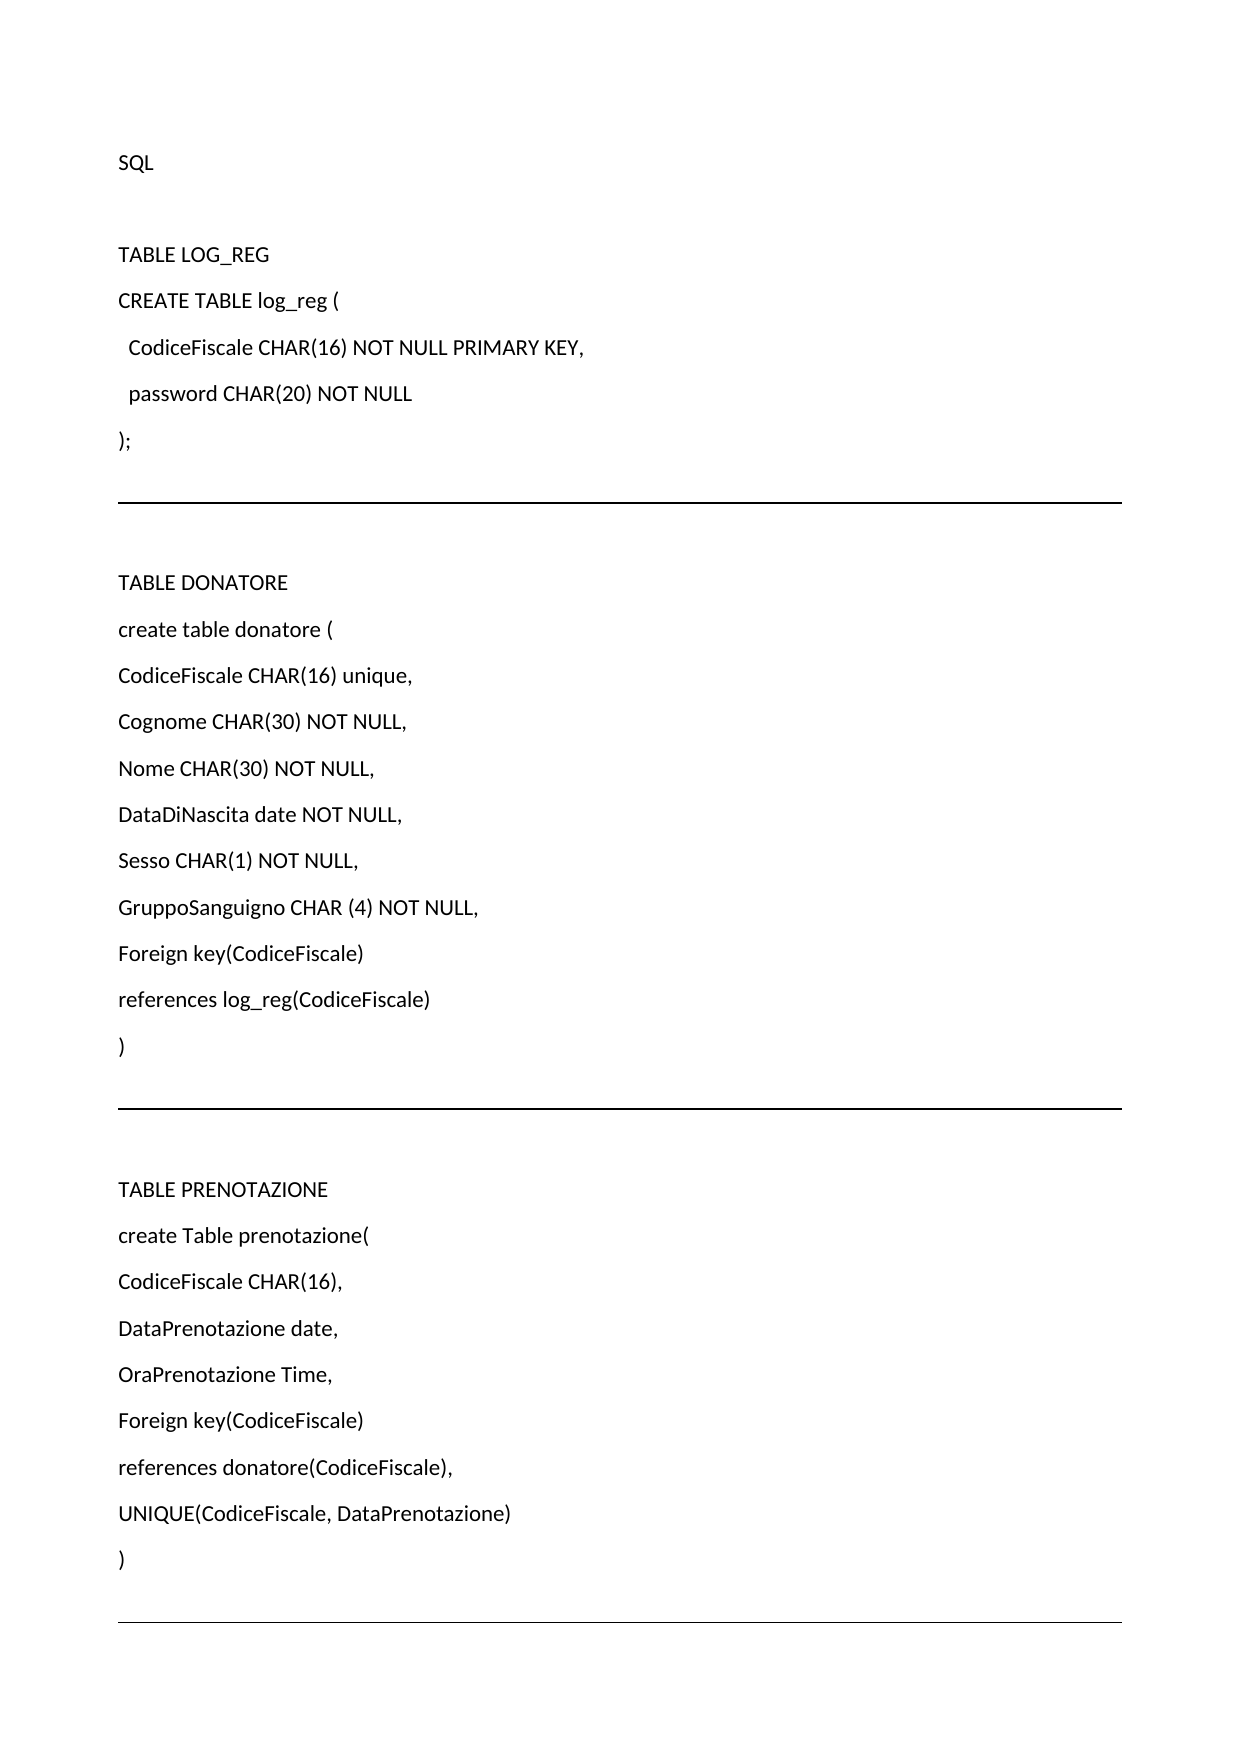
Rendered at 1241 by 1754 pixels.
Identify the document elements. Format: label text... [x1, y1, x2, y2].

text ) [118, 1032, 1122, 1060]
text ); [118, 426, 1122, 454]
text Foreign key(CodiceFiscale) [118, 939, 1122, 967]
text Cognome CHAR(30) NOT NULL, [118, 707, 1122, 736]
text Nome CHAR(30) NOT NULL, [118, 754, 1122, 782]
text references log_reg(CodiceFiscale) [118, 986, 1122, 1014]
text TABLE LOG_REG [118, 240, 1122, 268]
text create Table prenotazione( [118, 1221, 1122, 1249]
text CodiceFiscale CHAR(16) NOT NULL PRIMARY KEY, [118, 333, 1122, 361]
text references donatore(CodiceFiscale), [118, 1453, 1122, 1481]
text CodiceFiscale CHAR(16), [118, 1267, 1122, 1295]
text Foreign key(CodiceFiscale) [118, 1406, 1122, 1434]
text OraPrenotazione Time, [118, 1360, 1122, 1388]
text TABLE DONATORE [118, 568, 1122, 596]
text DataPrenotazione date, [118, 1314, 1122, 1342]
text DataDiNascita date NOT NULL, [118, 800, 1122, 828]
text UNIQUE(CodiceFiscale, DataPrenotazione) [118, 1499, 1122, 1527]
text SQL [118, 148, 1122, 176]
text create table donatore ( [118, 615, 1122, 643]
text GruppoSanguigno CHAR (4) NOT NULL, [118, 893, 1122, 921]
text ) [118, 1546, 1122, 1573]
text password CHAR(20) NOT NULL [118, 379, 1122, 407]
text TABLE PRENOTAZIONE [118, 1175, 1122, 1203]
text CodiceFiscale CHAR(16) unique, [118, 661, 1122, 689]
text CREATE TABLE log_reg ( [118, 287, 1122, 315]
text Sesso CHAR(1) NOT NULL, [118, 847, 1122, 874]
